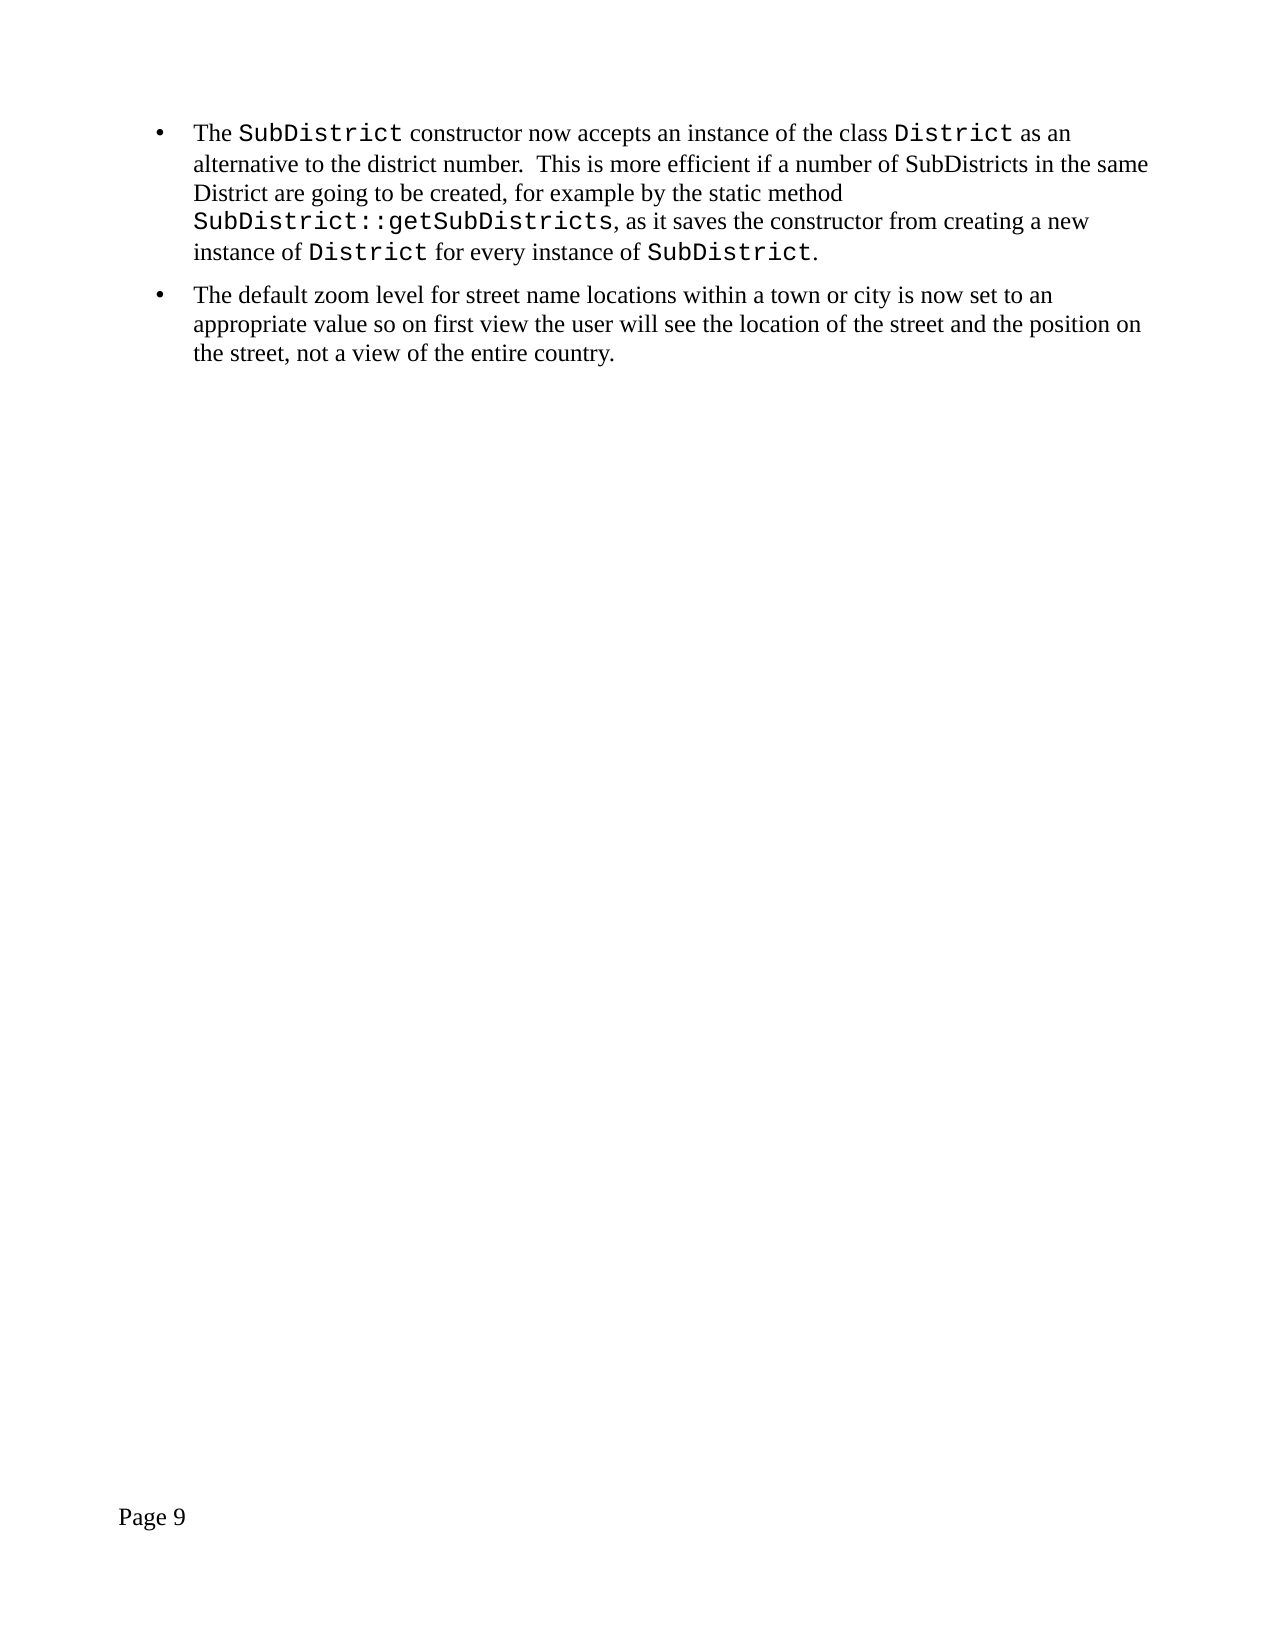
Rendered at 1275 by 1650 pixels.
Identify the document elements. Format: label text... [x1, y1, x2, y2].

list The SubDistrict constructor now accepts an instance of the class District as an alternative to the district number. This is more efficient if a number of SubDistricts in the same District are going to be created, for example by the static method SubDistrict::getSubDistricts, as it saves the constructor from creating a new instance of District for every instance of SubDistrict. [156, 118, 1157, 268]
list The default zoom level for street name locations within a town or city is now set to an appropriate value so on first view the user will see the location of the street and the position on the street, not a view of the entire country. [156, 281, 1157, 367]
